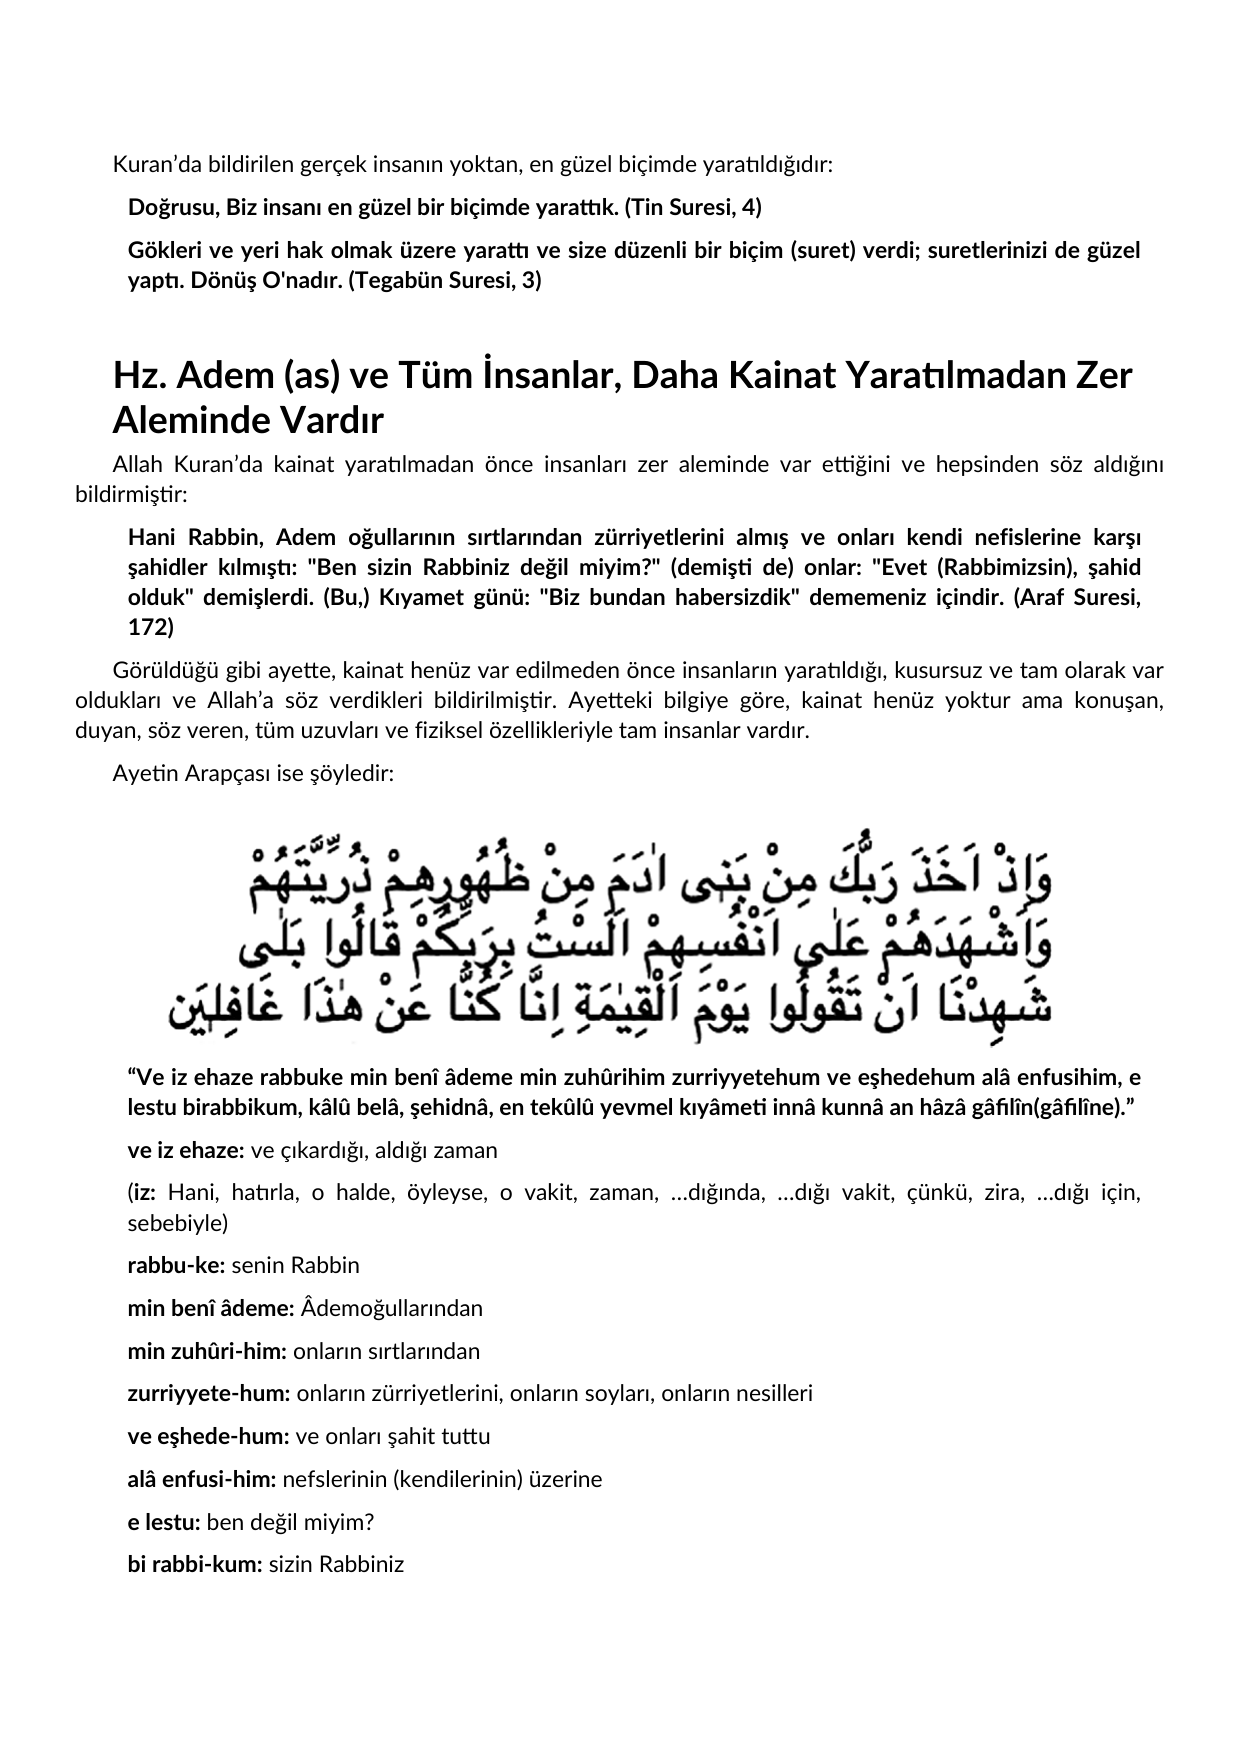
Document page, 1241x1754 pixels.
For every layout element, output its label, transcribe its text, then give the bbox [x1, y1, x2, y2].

text e lestu: ben değil miyim? [127, 1507, 1143, 1535]
text rabbu-ke: senin Rabbin [127, 1251, 1143, 1279]
picture [112, 801, 1126, 1048]
text Doğrusu, Biz insanı en güzel bir biçimde yarattık. (Tin Suresi, 4) [128, 193, 1143, 220]
subtitle Hz. Adem (as) ve Tüm İnsanlar, Daha Kainat Yaratılmadan Zer Aleminde Vardır [112, 351, 1165, 441]
text (iz: Hani, hatırla, o halde, öyleyse, o vakit, zaman, …dığında, …dığı vakit, çünkü, zira, …dığı için, sebebiyle) [127, 1178, 1143, 1236]
text “Ve iz ehaze rabbuke min benî âdeme min zuhûrihim zurriyyetehum ve eşhedehum alâ enfusihim, e lestu birabbikum, kâlû belâ, şehidnâ, en tekûlû yevmel kıyâmeti innâ kunnâ an hâzâ gâfilîn(gâfilîne).” [127, 1063, 1143, 1120]
text alâ enfusi-him: nefslerinin (kendilerinin) üzerine [127, 1465, 1143, 1492]
text bi rabbi-kum: sizin Rabbiniz [127, 1550, 1143, 1578]
text ve iz ehaze: ve çıkardığı, aldığı zaman [127, 1136, 1143, 1163]
text Kuran’da bildirilen gerçek insanın yoktan, en güzel biçimde yaratıldığıdır: [75, 150, 1165, 177]
text ve eşhede-hum: ve onları şahit tuttu [127, 1422, 1143, 1449]
text Allah Kuran’da kainat yaratılmadan önce insanları zer aleminde var ettiğini ve hepsinden söz aldığını bildirmiştir: [75, 449, 1165, 507]
text Gökleri ve yeri hak olmak üzere yarattı ve size düzenli bir biçim (suret) verdi; suretlerinizi de güzel yaptı. Dönüş O'nadır. (Tegabün Suresi, 3) [128, 235, 1143, 293]
text min benî âdeme: Âdemoğullarından [127, 1294, 1143, 1321]
text Hani Rabbin, Adem oğullarının sırtlarından zürriyetlerini almış ve onları kendi nefislerine karşı şahidler kılmıştı: "Ben sizin Rabbiniz değil miyim?" (demişti de) onlar: "Evet (Rabbimizsin), şahid olduk" demişlerdi. (Bu,) Kıyamet günü: "Biz bundan habersizdik" dememeniz içindir. (Araf Suresi, 172) [128, 522, 1143, 640]
text Ayetin Arapçası ise şöyledir: [75, 759, 1165, 786]
text zurriyyete-hum: onların zürriyetlerini, onların soyları, onların nesilleri [127, 1379, 1143, 1407]
text min zuhûri-him: onların sırtlarından [127, 1337, 1143, 1364]
text Görüldüğü gibi ayette, kainat henüz var edilmeden önce insanların yaratıldığı, kusursuz ve tam olarak var oldukları ve Allah’a söz verdikleri bildirilmiştir. Ayetteki bilgiye göre, kainat henüz yoktur ama konuşan, duyan, söz veren, tüm uzuvları ve fiziksel özellikleriyle tam insanlar vardır. [75, 656, 1165, 743]
